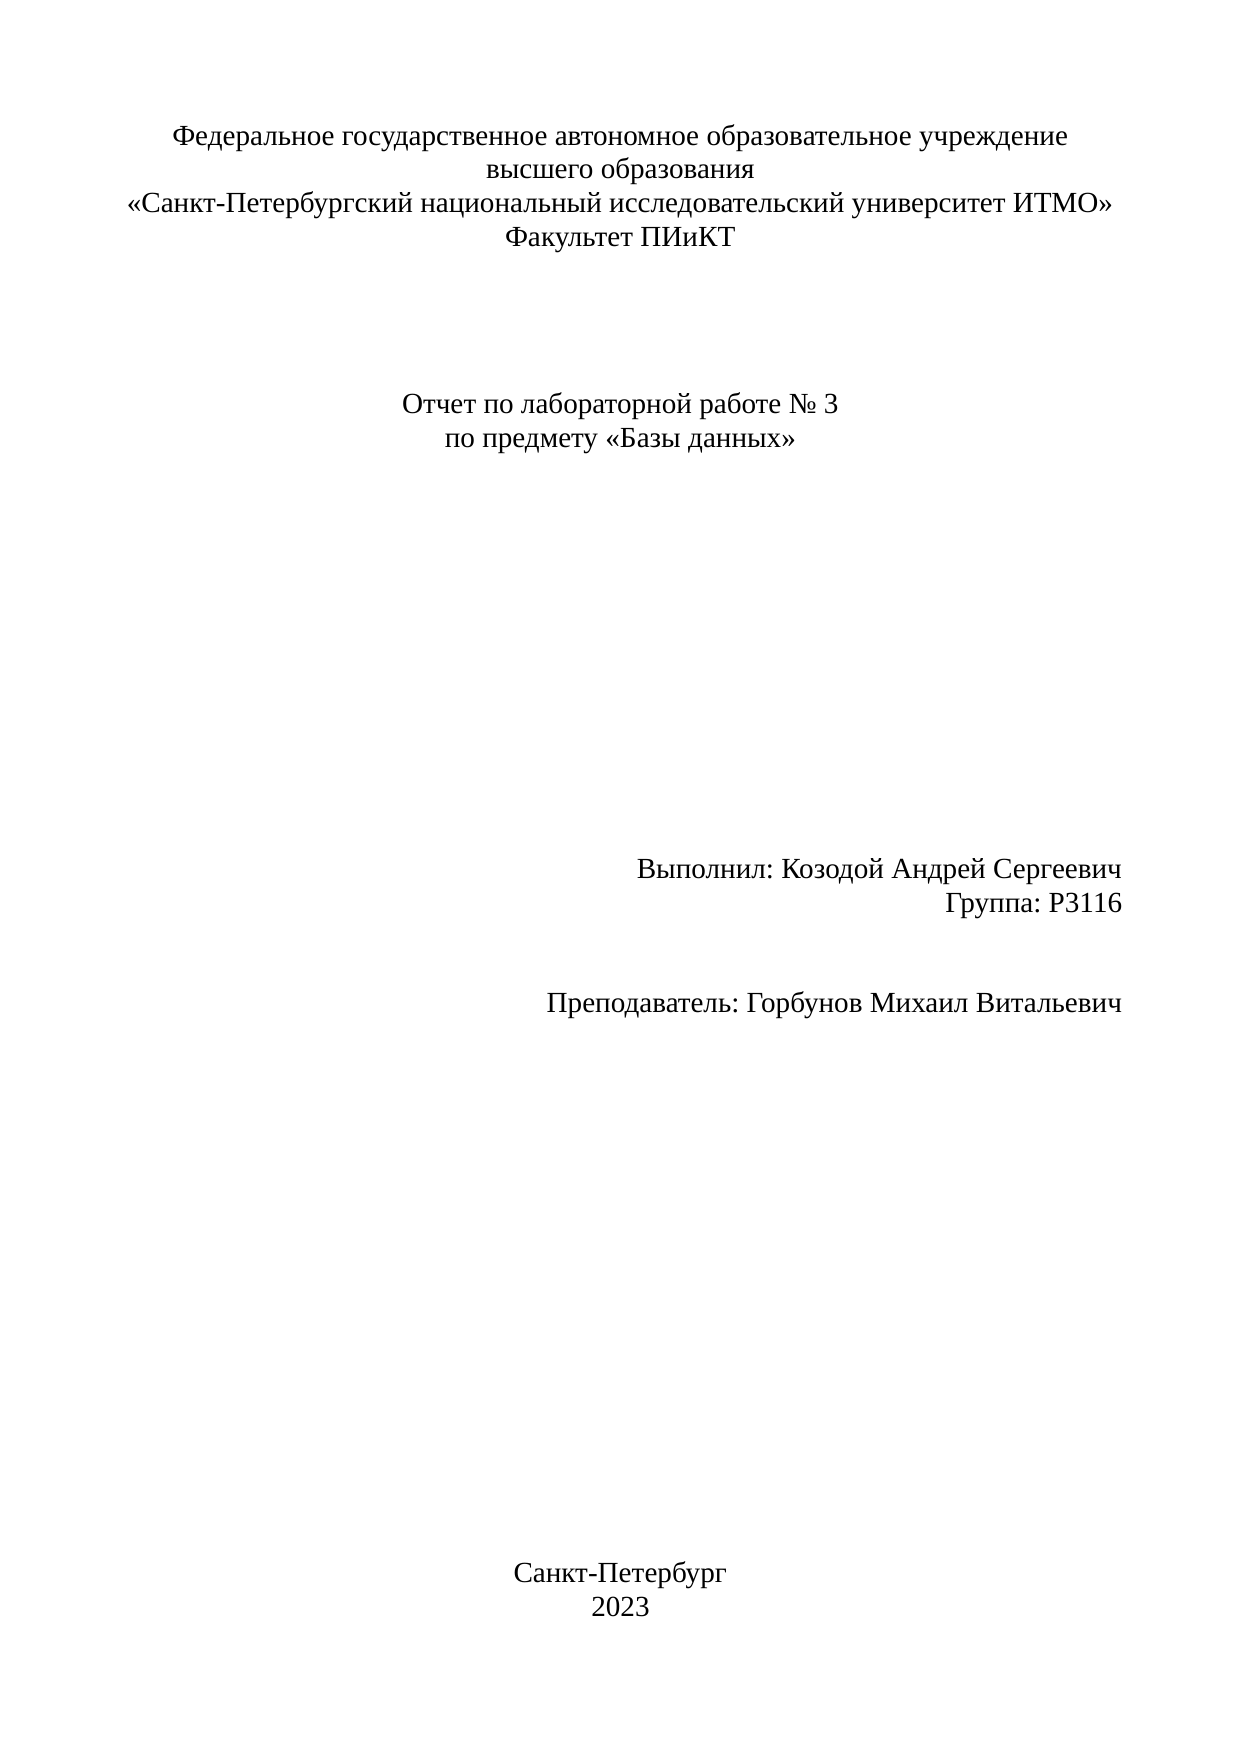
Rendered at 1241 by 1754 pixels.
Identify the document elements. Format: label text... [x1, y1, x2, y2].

text Выполнил: Козодой Андрей Сергеевич [118, 851, 1122, 885]
text по предмету «Базы данных» [118, 420, 1122, 453]
text Отчет по лабораторной работе № 3 [118, 386, 1122, 420]
text Преподаватель: Горбунов Михаил Витальевич [118, 985, 1122, 1019]
text Факультет ПИиКТ [118, 219, 1122, 252]
text Санкт-Петербург [118, 1556, 1122, 1589]
text 2023 [118, 1589, 1122, 1623]
text «Санкт-Петербургский национальный исследовательский университет ИТМО» [118, 185, 1122, 219]
text Федеральное государственное автономное образовательное учреждение высшего образования [118, 118, 1122, 185]
text Группа: P3116 [118, 885, 1122, 918]
